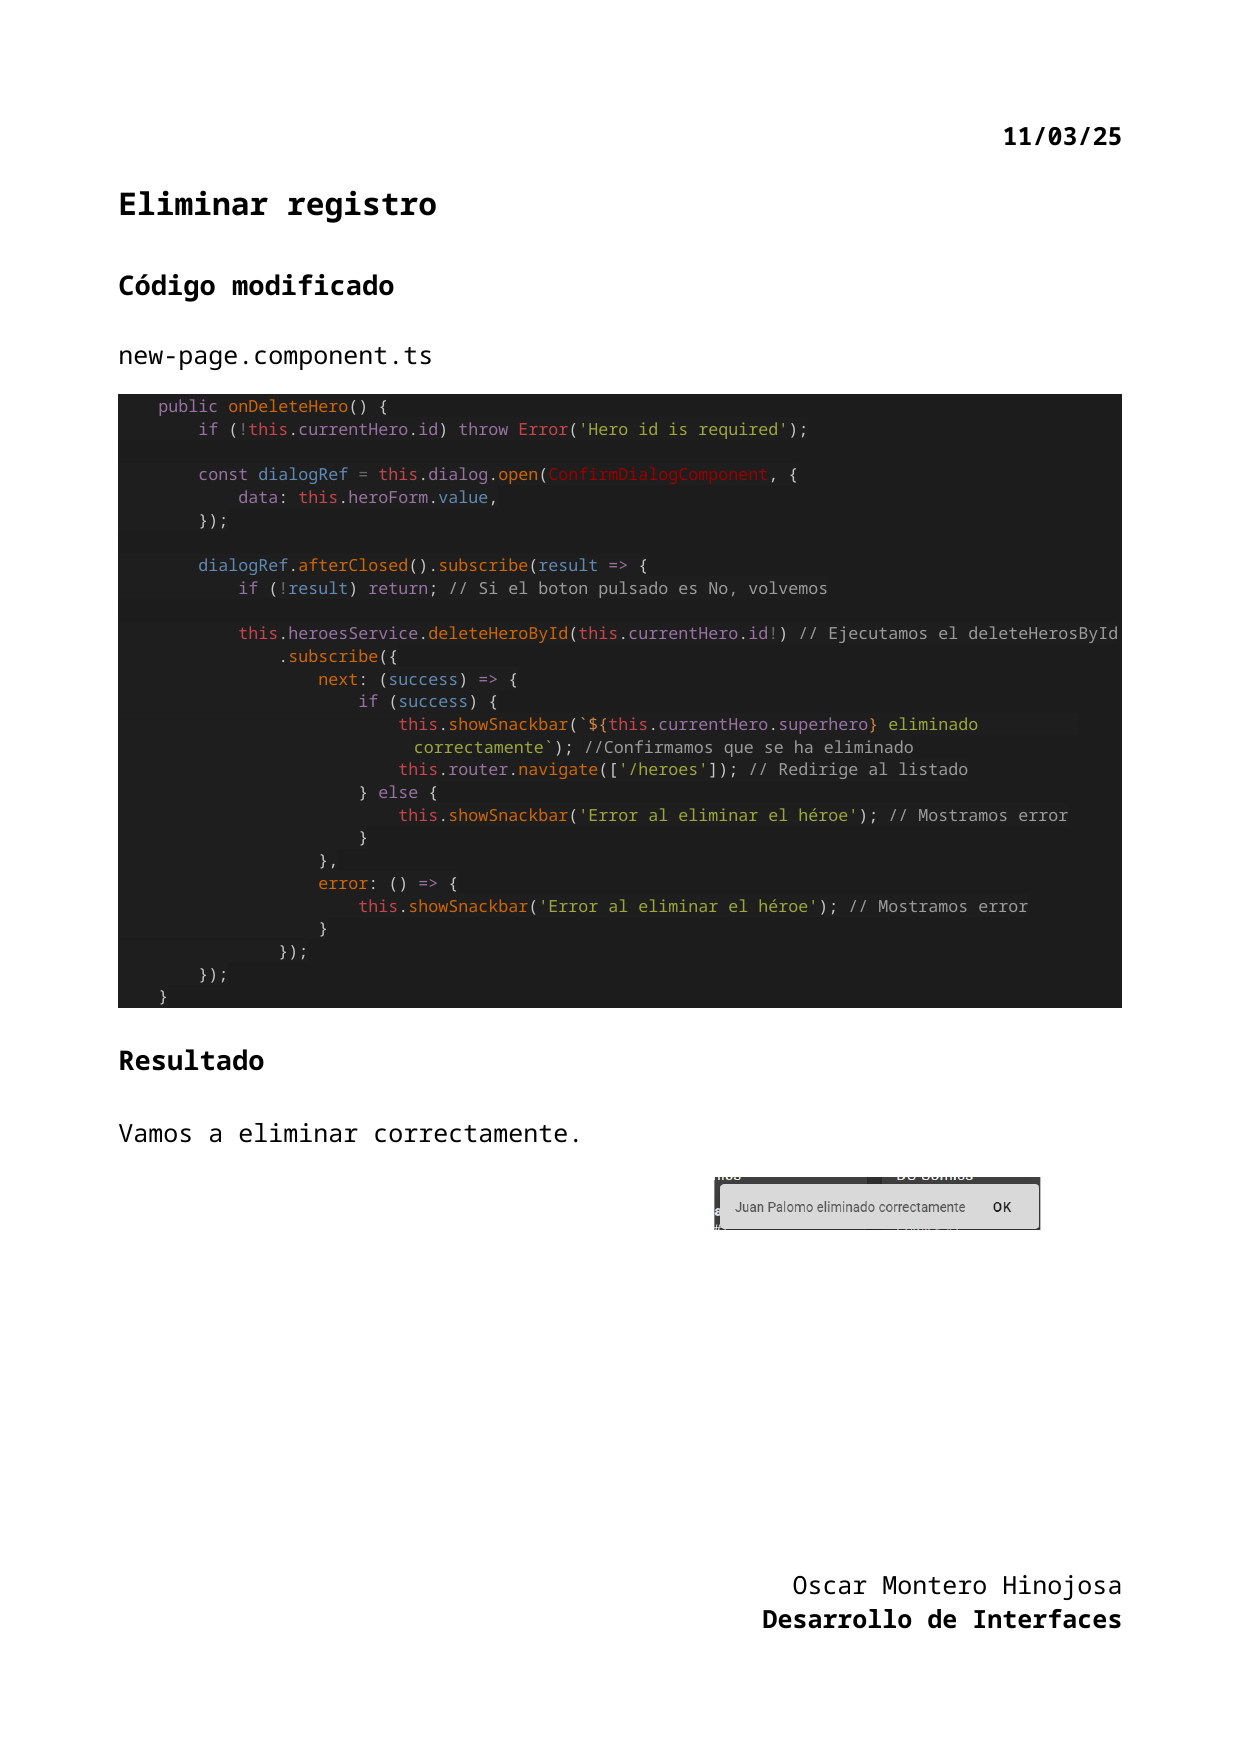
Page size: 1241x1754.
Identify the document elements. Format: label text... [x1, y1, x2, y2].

text const dialogRef = this.dialog.open(ConfirmDialogComponent, { [118, 463, 1122, 485]
text data: this.heroForm.value, [118, 485, 1122, 508]
text .subscribe({ [118, 644, 1122, 667]
text this.heroesService.deleteHeroById(this.currentHero.id!) // Ejecutamos el deleteHerosById [118, 622, 1122, 644]
text }); [118, 962, 1122, 985]
text } else { [118, 781, 1122, 803]
text dialogRef.afterClosed().subscribe(result => { [118, 553, 1122, 576]
text Resultado [118, 1042, 1122, 1079]
text }); [118, 939, 1122, 962]
text Eliminar registro [118, 182, 1122, 224]
text Vamos a eliminar correctamente. [118, 1116, 1122, 1149]
text } [118, 917, 1122, 939]
text new-page.component.ts [118, 338, 1122, 372]
text this.router.navigate(['/heroes']); // Redirige al listado [118, 758, 1122, 781]
text public onDeleteHero() { [118, 394, 1122, 417]
text next: (success) => { [118, 667, 1122, 690]
text Código modificado [118, 267, 1122, 304]
text } [118, 985, 1122, 1008]
text this.showSnackbar('Error al eliminar el héroe'); // Mostramos error [118, 894, 1122, 917]
text this.showSnackbar('Error al eliminar el héroe'); // Mostramos error [118, 803, 1122, 826]
text if (!this.currentHero.id) throw Error('Hero id is required'); [118, 417, 1122, 440]
text this.showSnackbar(`${this.currentHero.superhero} eliminado correctamente`); //Confirmamos que se ha eliminado [118, 712, 1122, 758]
picture [714, 1177, 1041, 1230]
text if (!result) return; // Si el boton pulsado es No, volvemos [118, 576, 1122, 599]
text }, [118, 849, 1122, 871]
text } [118, 826, 1122, 849]
text if (success) { [118, 690, 1122, 712]
text error: () => { [118, 871, 1122, 894]
text }); [118, 508, 1122, 531]
